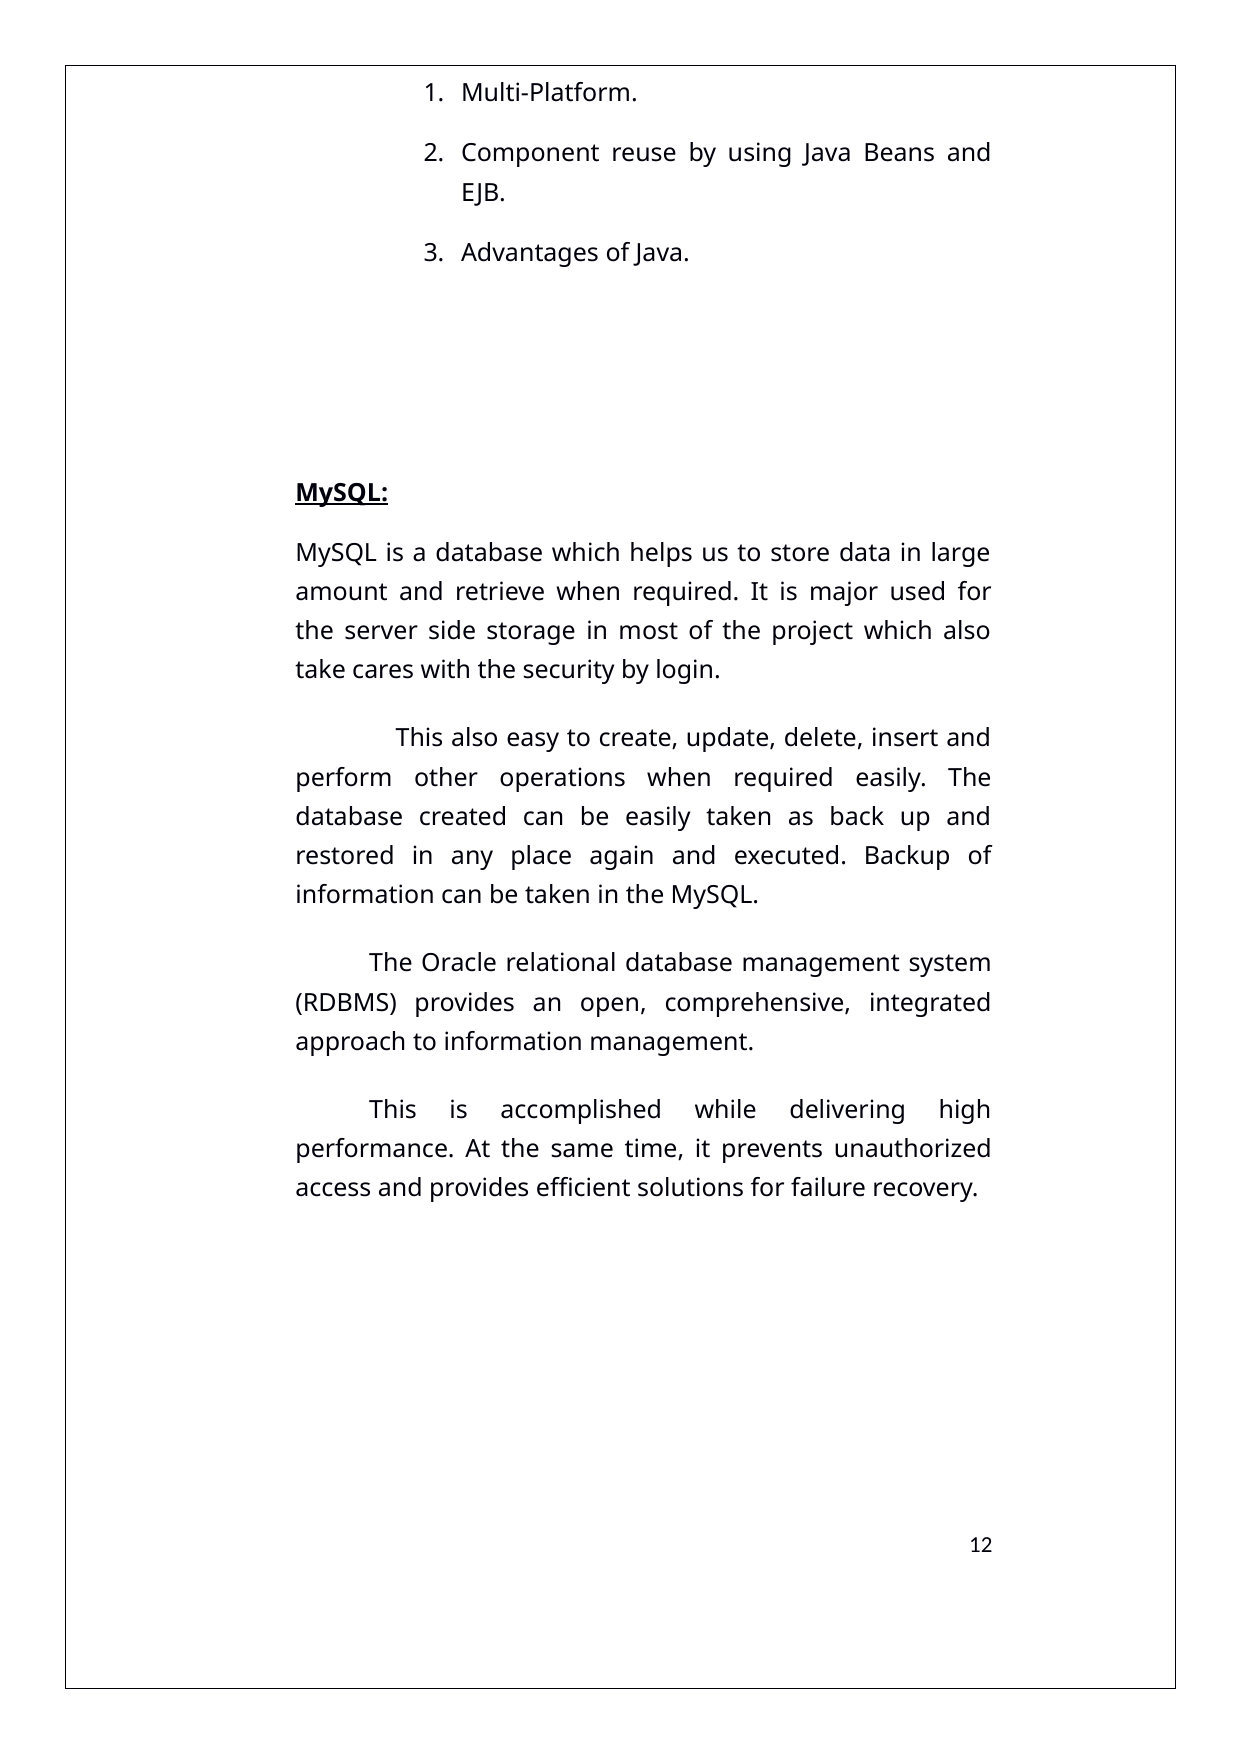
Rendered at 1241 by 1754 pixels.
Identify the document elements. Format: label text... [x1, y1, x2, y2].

text MySQL: [295, 474, 992, 508]
list Multi-Platform. [423, 75, 992, 109]
text MySQL is a database which helps us to store data in large amount and retrieve when required. It is major used for the server side storage in most of the project which also take cares with the security by login. [295, 534, 992, 686]
text The Oracle relational database management system (RDBMS) provides an open, comprehensive, integrated approach to information management. [295, 945, 992, 1057]
text This also easy to create, update, delete, insert and perform other operations when required easily. The database created can be easily taken as back up and restored in any place again and executed. Backup of information can be taken in the MySQL. [295, 720, 992, 911]
list Advantages of Java. [423, 234, 992, 268]
list Component reuse by using Java Beans and EJB. [423, 135, 992, 208]
text This is accomplished while delivering high performance. At the same time, it prevents unauthorized access and provides efficient solutions for failure recovery. [295, 1092, 992, 1204]
